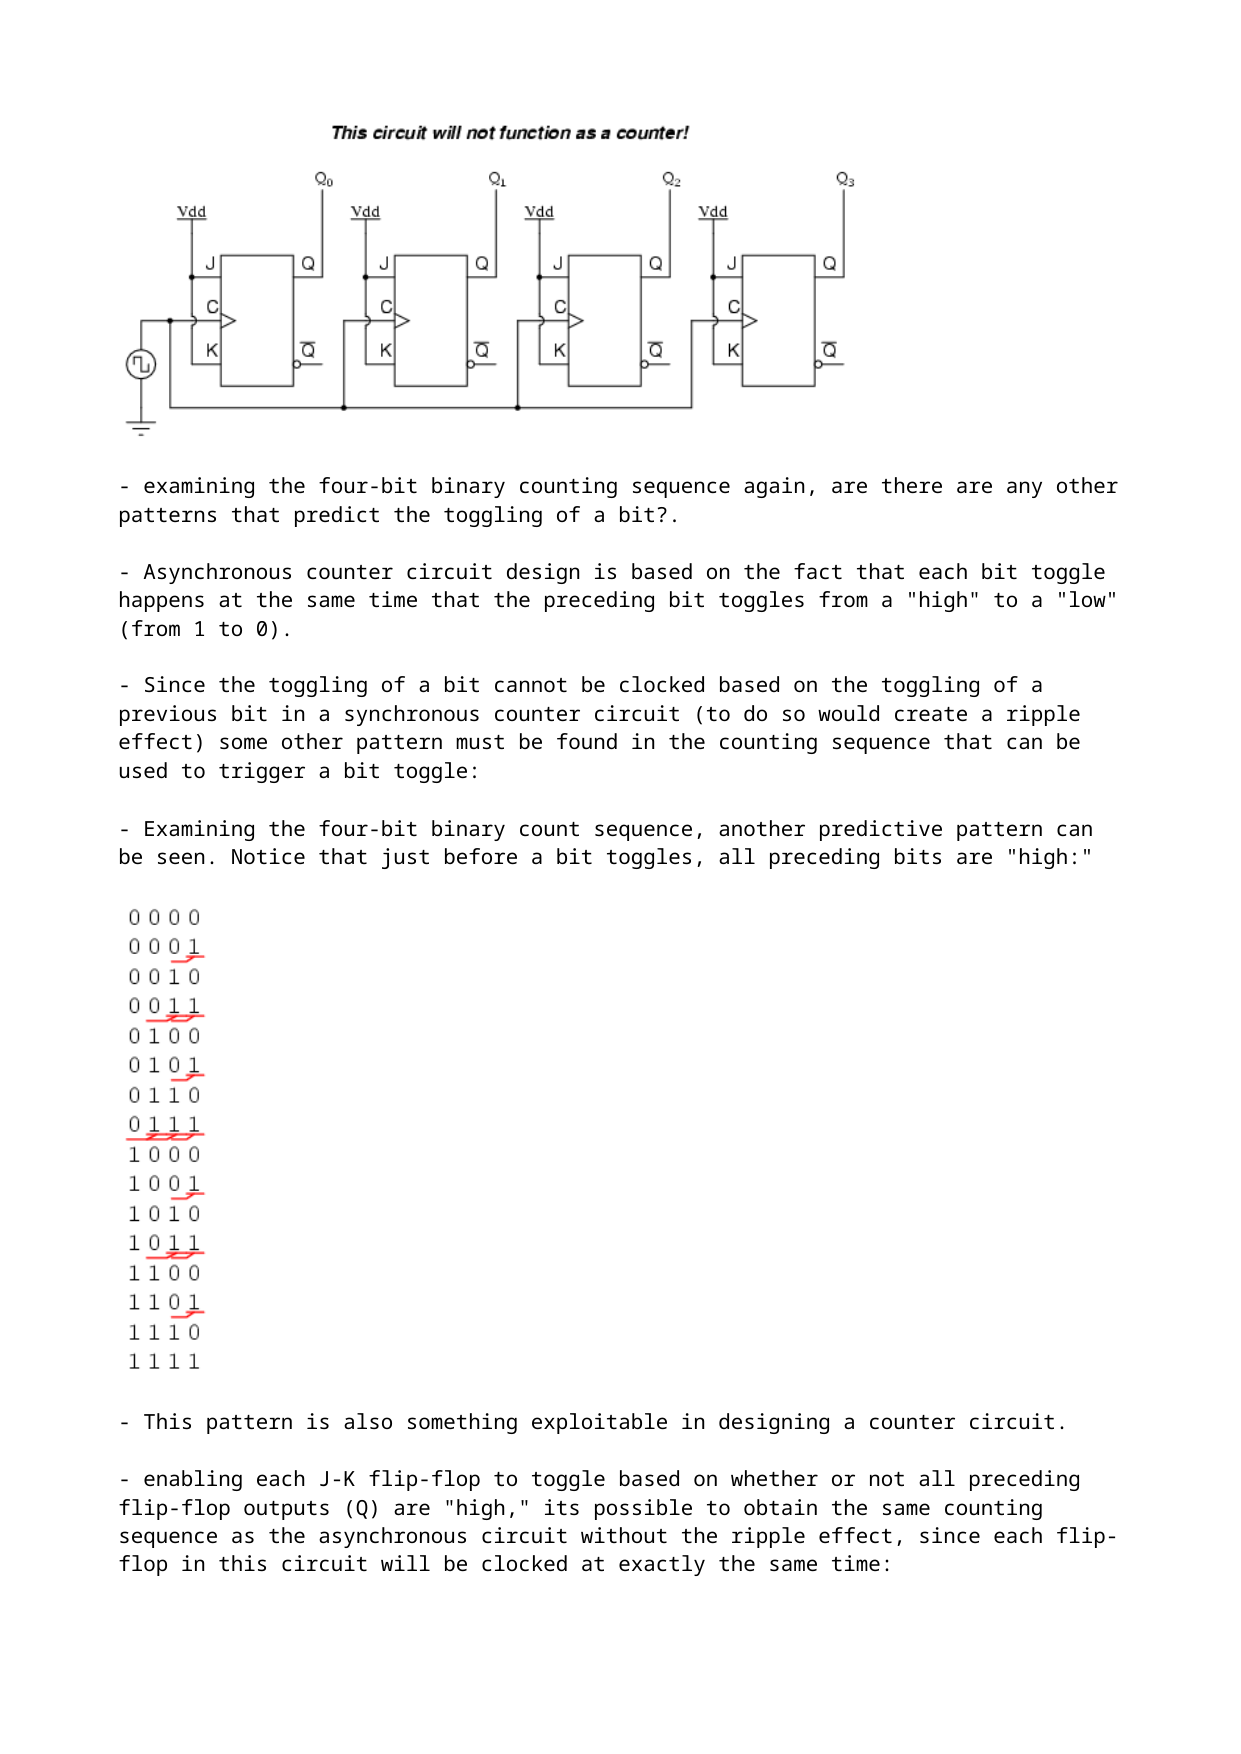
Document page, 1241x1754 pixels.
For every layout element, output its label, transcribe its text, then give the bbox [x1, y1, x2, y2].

text - Examining the four-bit binary count sequence, another predictive pattern can be seen. Notice that just before a bit toggles, all preceding bits are "high:" [118, 814, 1122, 871]
text - Asynchronous counter circuit design is based on the fact that each bit toggle happens at the same time that the preceding bit toggles from a "high" to a "low" (from 1 to 0). [118, 557, 1122, 642]
picture [118, 900, 211, 1378]
text - enabling each J-K flip-flop to toggle based on whether or not all preceding flip-flop outputs (Q) are "high," its possible to obtain the same counting sequence as the asynchronous circuit without the ripple effect, since each flip-flop in this circuit will be clocked at exactly the same time: [118, 1464, 1122, 1578]
picture [118, 118, 862, 444]
text - examining the four-bit binary counting sequence again, are there are any other patterns that predict the toggling of a bit?. [118, 472, 1122, 528]
text - This pattern is also something exploitable in designing a counter circuit. [118, 1407, 1122, 1436]
text - Since the toggling of a bit cannot be clocked based on the toggling of a previous bit in a synchronous counter circuit (to do so would create a ripple effect) some other pattern must be found in the counting sequence that can be used to trigger a bit toggle: [118, 671, 1122, 784]
